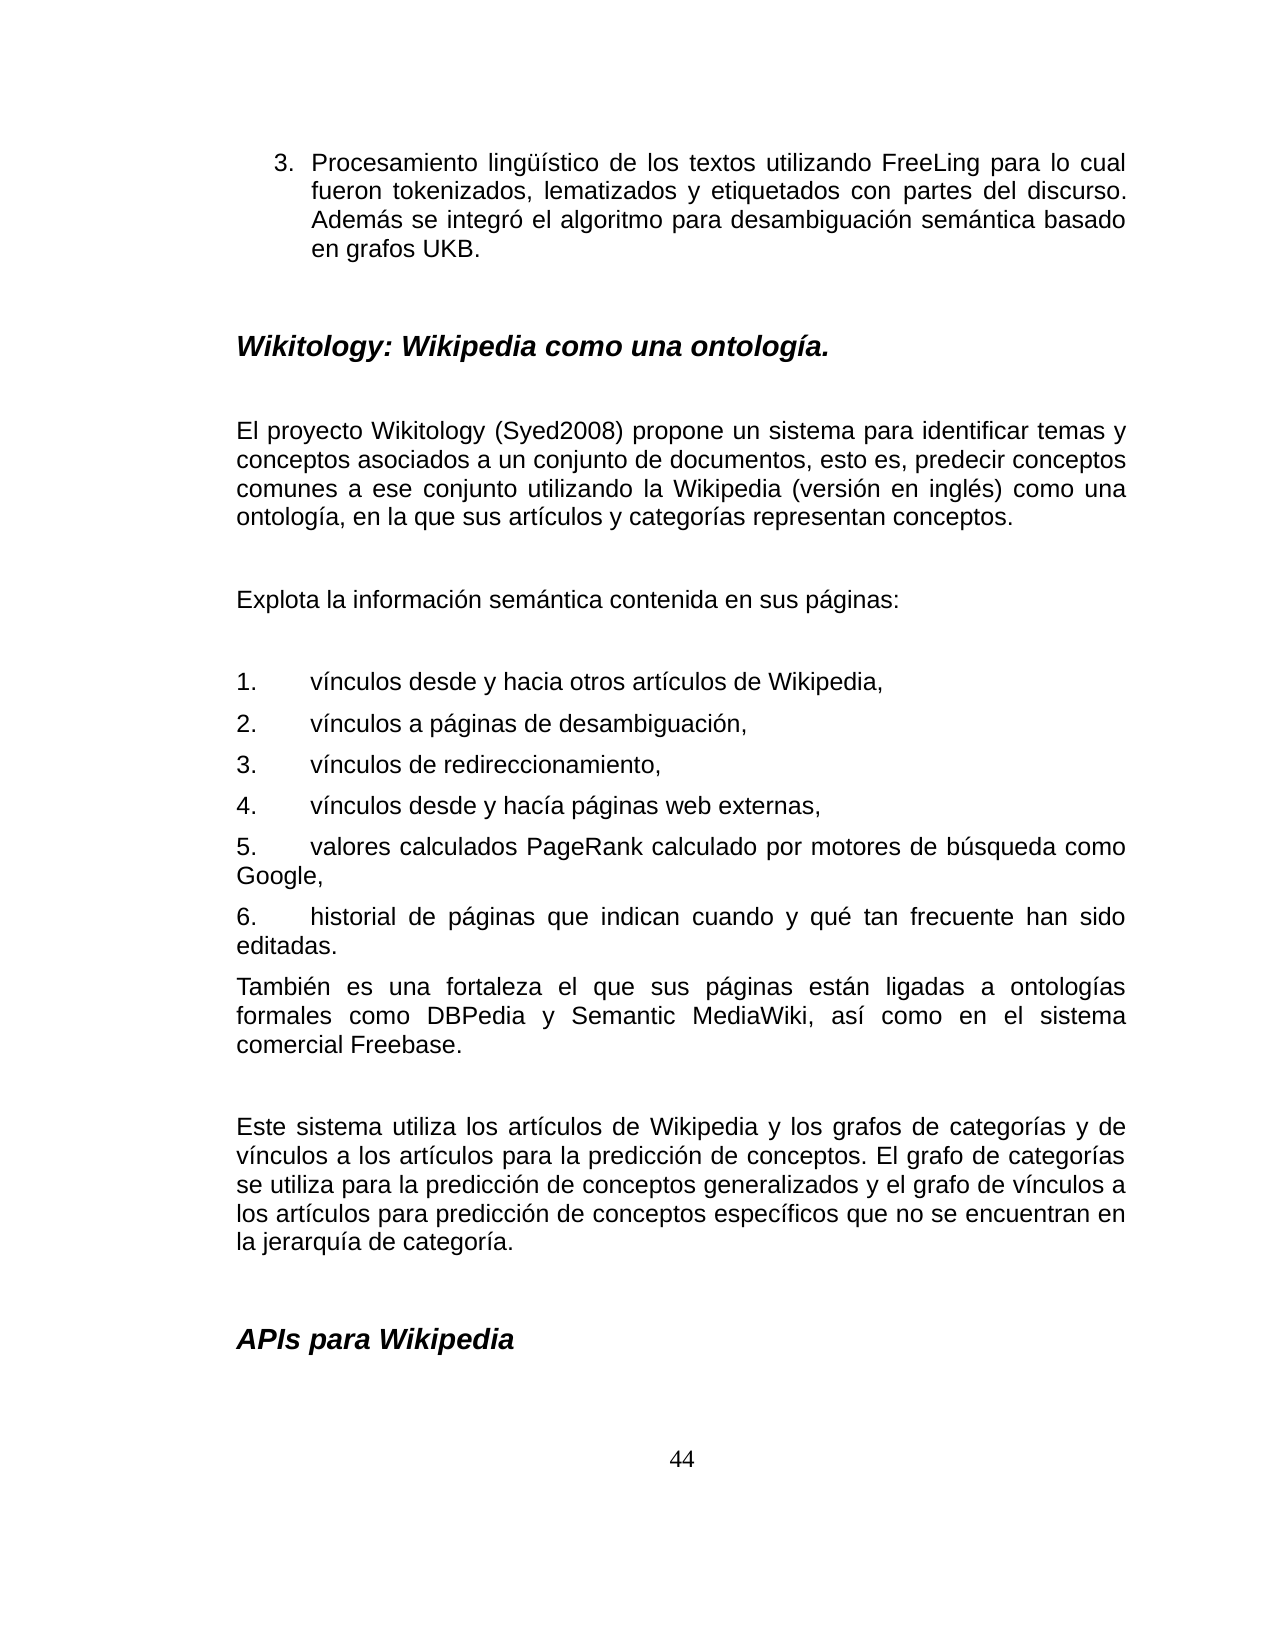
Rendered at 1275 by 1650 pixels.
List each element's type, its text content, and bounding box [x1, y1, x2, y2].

text Explota la información semántica contenida en sus páginas: [236, 585, 1127, 614]
list valores calculados PageRank calculado por motores de búsqueda como Google, [236, 832, 1127, 890]
list vínculos desde y hacía páginas web externas, [236, 791, 1127, 820]
text Este sistema utiliza los artículos de Wikipedia y los grafos de categorías y de vínculos a los artículos para la predicción de conceptos. El grafo de categorías se utiliza para la predicción de conceptos generalizados y el grafo de vínculos a los artículos para predicción de conceptos específicos que no se encuentran en la jerarquía de categoría. [236, 1112, 1127, 1256]
list vínculos de redireccionamiento, [236, 750, 1127, 779]
list vínculos a páginas de desambiguación, [236, 709, 1127, 737]
list vínculos desde y hacia otros artículos de Wikipedia, [236, 667, 1127, 696]
list Procesamiento lingüístico de los textos utilizando FreeLing para lo cual fueron tokenizados, lematizados y etiquetados con partes del discurso. Además se integró el algoritmo para desambiguación semántica basado en grafos UKB. [274, 148, 1127, 263]
subtitle APIs para Wikipedia [236, 1322, 1127, 1356]
text También es una fortaleza el que sus páginas están ligadas a ontologías formales como DBPedia y Semantic MediaWiki, así como en el sistema comercial Freebase. [236, 972, 1127, 1059]
text El proyecto Wikitology (Syed2008) propone un sistema para identificar temas y conceptos asociados a un conjunto de documentos, esto es, predecir conceptos comunes a ese conjunto utilizando la Wikipedia (versión en inglés) como una ontología, en la que sus artículos y categorías representan conceptos. [236, 416, 1127, 531]
subtitle Wikitology: Wikipedia como una ontología. [236, 329, 1127, 362]
list historial de páginas que indican cuando y qué tan frecuente han sido editadas. [236, 902, 1127, 960]
